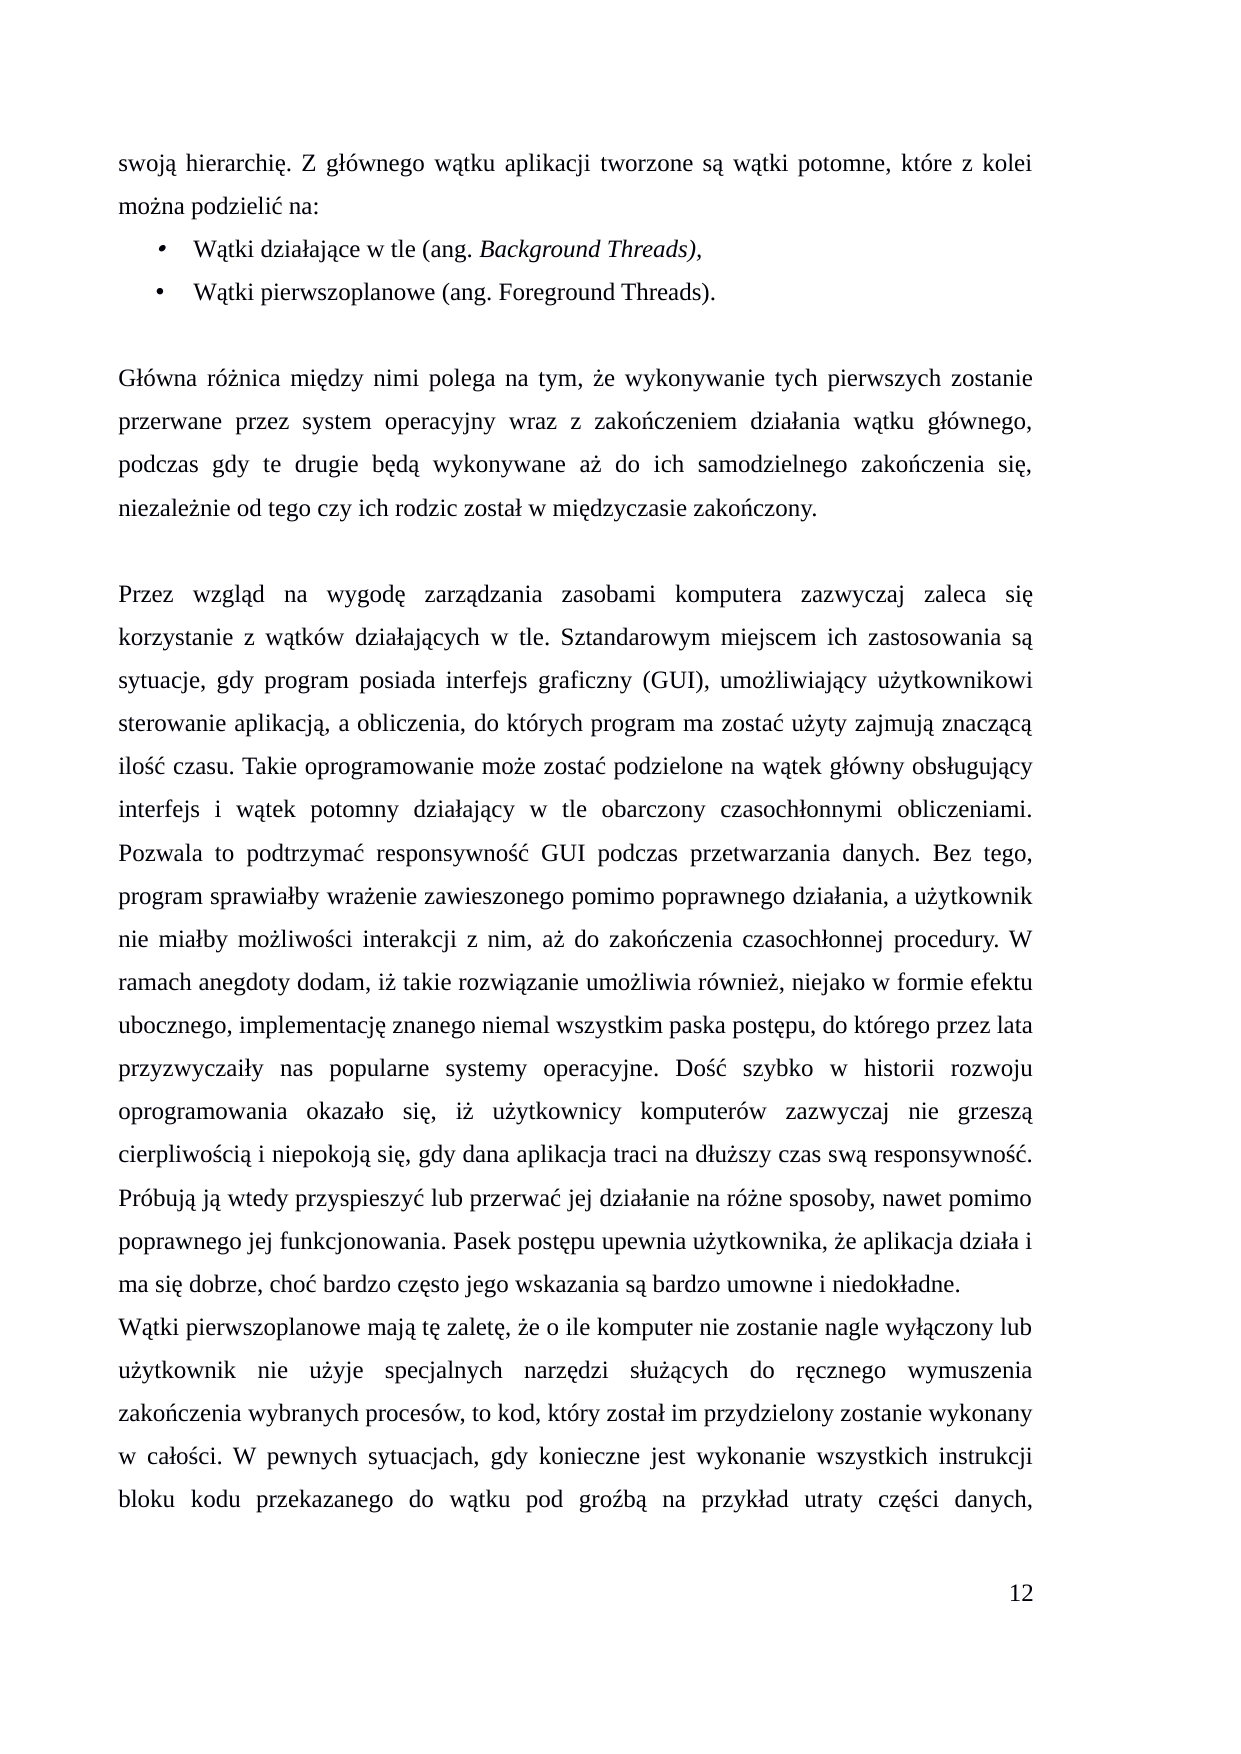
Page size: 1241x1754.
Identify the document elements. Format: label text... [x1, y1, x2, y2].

text Wątki pierwszoplanowe mają tę zaletę, że o ile komputer nie zostanie nagle wyłączony lub użytkownik nie użyje specjalnych narzędzi służących do ręcznego wymuszenia zakończenia wybranych procesów, to kod, który został im przydzielony zostanie wykonany w całości. W pewnych sytuacjach, gdy konieczne jest wykonanie wszystkich instrukcji bloku kodu przekazanego do wątku pod groźbą na przykład utraty części danych, [118, 1312, 1033, 1513]
text Główna różnica między nimi polega na tym, że wykonywanie tych pierwszych zostanie przerwane przez system operacyjny wraz z zakończeniem działania wątku głównego, podczas gdy te drugie będą wykonywane aż do ich samodzielnego zakończenia się, niezależnie od tego czy ich rodzic został w międzyczasie zakończony. [118, 363, 1033, 521]
text swoją hierarchię. Z głównego wątku aplikacji tworzone są wątki potomne, które z kolei można podzielić na: [118, 148, 1033, 219]
text Przez wzgląd na wygodę zarządzania zasobami komputera zazwyczaj zaleca się korzystanie z wątków działających w tle. Sztandarowym miejscem ich zastosowania są sytuacje, gdy program posiada interfejs graficzny (GUI), umożliwiający użytkownikowi sterowanie aplikacją, a obliczenia, do których program ma zostać użyty zajmują znaczącą ilość czasu. Takie oprogramowanie może zostać podzielone na wątek główny obsługujący interfejs i wątek potomny działający w tle obarczony czasochłonnymi obliczeniami. Pozwala to podtrzymać responsywność GUI podczas przetwarzania danych. Bez tego, program sprawiałby wrażenie zawieszonego pomimo poprawnego działania, a użytkownik nie miałby możliwości interakcji z nim, aż do zakończenia czasochłonnej procedury. W ramach anegdoty dodam, iż takie rozwiązanie umożliwia również, niejako w formie efektu ubocznego, implementację znanego niemal wszystkim paska postępu, do którego przez lata przyzwyczaiły nas popularne systemy operacyjne. Dość szybko w historii rozwoju oprogramowania okazało się, iż użytkownicy komputerów zazwyczaj nie grzeszą cierpliwością i niepokoją się, gdy dana aplikacja traci na dłuższy czas swą responsywność. Próbują ją wtedy przyspieszyć lub przerwać jej działanie na różne sposoby, nawet pomimo poprawnego jej funkcjonowania. Pasek postępu upewnia użytkownika, że aplikacja działa i ma się dobrze, choć bardzo często jego wskazania są bardzo umowne i niedokładne. [118, 579, 1033, 1298]
list Wątki działające w tle (ang. Background Threads), [156, 234, 1033, 263]
list Wątki pierwszoplanowe (ang. Foreground Threads). [156, 277, 1033, 306]
